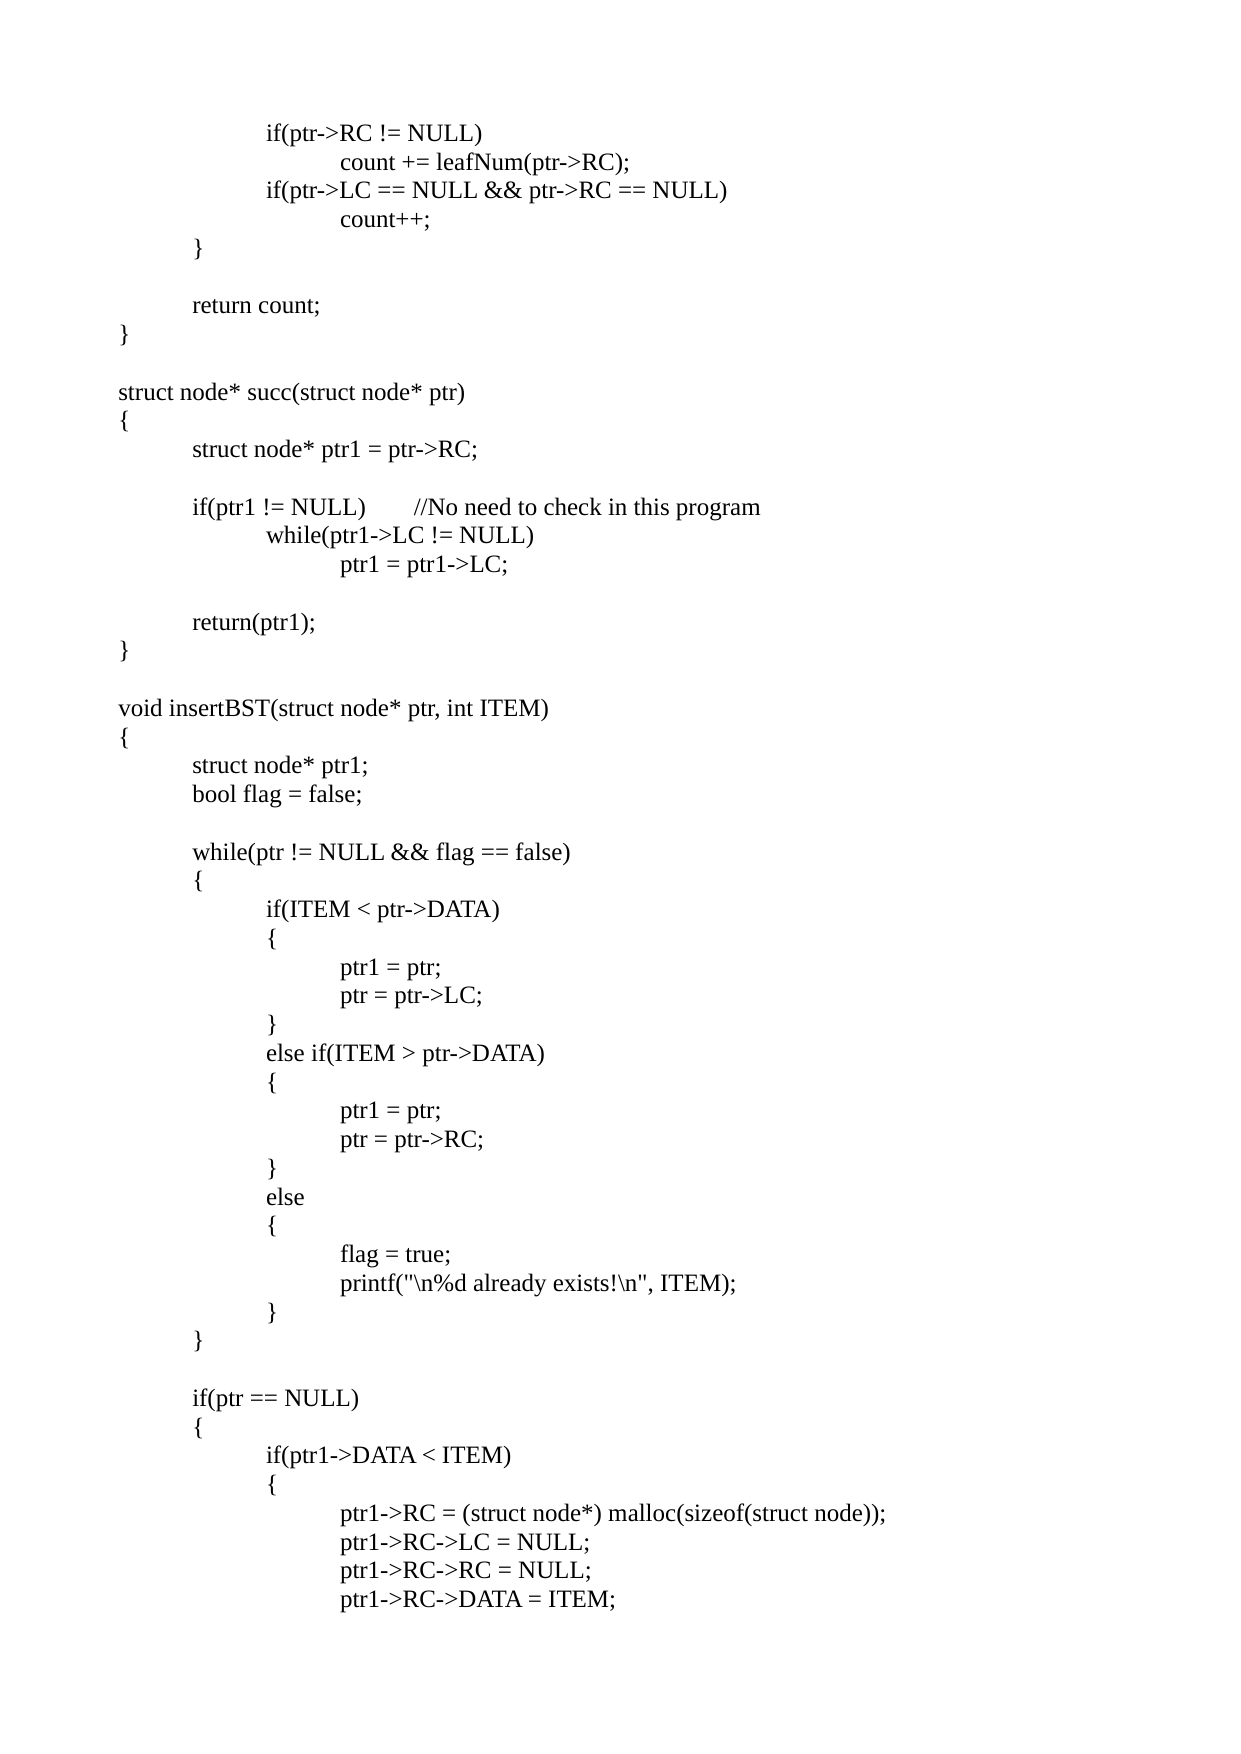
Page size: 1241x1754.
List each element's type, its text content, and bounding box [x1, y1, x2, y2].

text else [118, 1182, 1122, 1211]
text } [118, 319, 1122, 348]
text flag = true; [118, 1239, 1122, 1268]
text { [118, 722, 1122, 751]
text ptr1 = ptr; [118, 1096, 1122, 1124]
text printf("\n%d already exists!\n", ITEM); [118, 1268, 1122, 1297]
text if(ptr->LC == NULL && ptr->RC == NULL) [118, 176, 1122, 204]
text struct node* ptr1; [118, 751, 1122, 779]
text } [118, 636, 1122, 664]
text } [118, 233, 1122, 262]
text { [118, 1067, 1122, 1096]
text ptr1->RC = (struct node*) malloc(sizeof(struct node)); [118, 1498, 1122, 1527]
text if(ptr == NULL) [118, 1383, 1122, 1412]
text ptr1->RC->LC = NULL; [118, 1527, 1122, 1556]
text { [118, 866, 1122, 894]
text if(ITEM < ptr->DATA) [118, 894, 1122, 923]
text count += leafNum(ptr->RC); [118, 147, 1122, 176]
text void insertBST(struct node* ptr, int ITEM) [118, 693, 1122, 722]
text if(ptr1->DATA < ITEM) [118, 1441, 1122, 1469]
text while(ptr1->LC != NULL) [118, 521, 1122, 549]
text if(ptr->RC != NULL) [118, 118, 1122, 147]
text struct node* ptr1 = ptr->RC; [118, 434, 1122, 463]
text ptr = ptr->RC; [118, 1124, 1122, 1153]
text { [118, 1211, 1122, 1239]
text { [118, 923, 1122, 952]
text { [118, 1412, 1122, 1441]
text } [118, 1009, 1122, 1038]
text return count; [118, 291, 1122, 319]
text } [118, 1153, 1122, 1182]
text return(ptr1); [118, 607, 1122, 636]
text ptr1 = ptr; [118, 952, 1122, 981]
text ptr1 = ptr1->LC; [118, 549, 1122, 578]
text struct node* succ(struct node* ptr) [118, 377, 1122, 406]
text { [118, 1469, 1122, 1498]
text } [118, 1297, 1122, 1326]
text ptr1->RC->DATA = ITEM; [118, 1584, 1122, 1613]
text { [118, 406, 1122, 434]
text bool flag = false; [118, 779, 1122, 808]
text while(ptr != NULL && flag == false) [118, 837, 1122, 866]
text ptr = ptr->LC; [118, 981, 1122, 1009]
text else if(ITEM > ptr->DATA) [118, 1038, 1122, 1067]
text if(ptr1 != NULL) //No need to check in this program [118, 492, 1122, 521]
text count++; [118, 204, 1122, 233]
text } [118, 1326, 1122, 1354]
text ptr1->RC->RC = NULL; [118, 1556, 1122, 1584]
